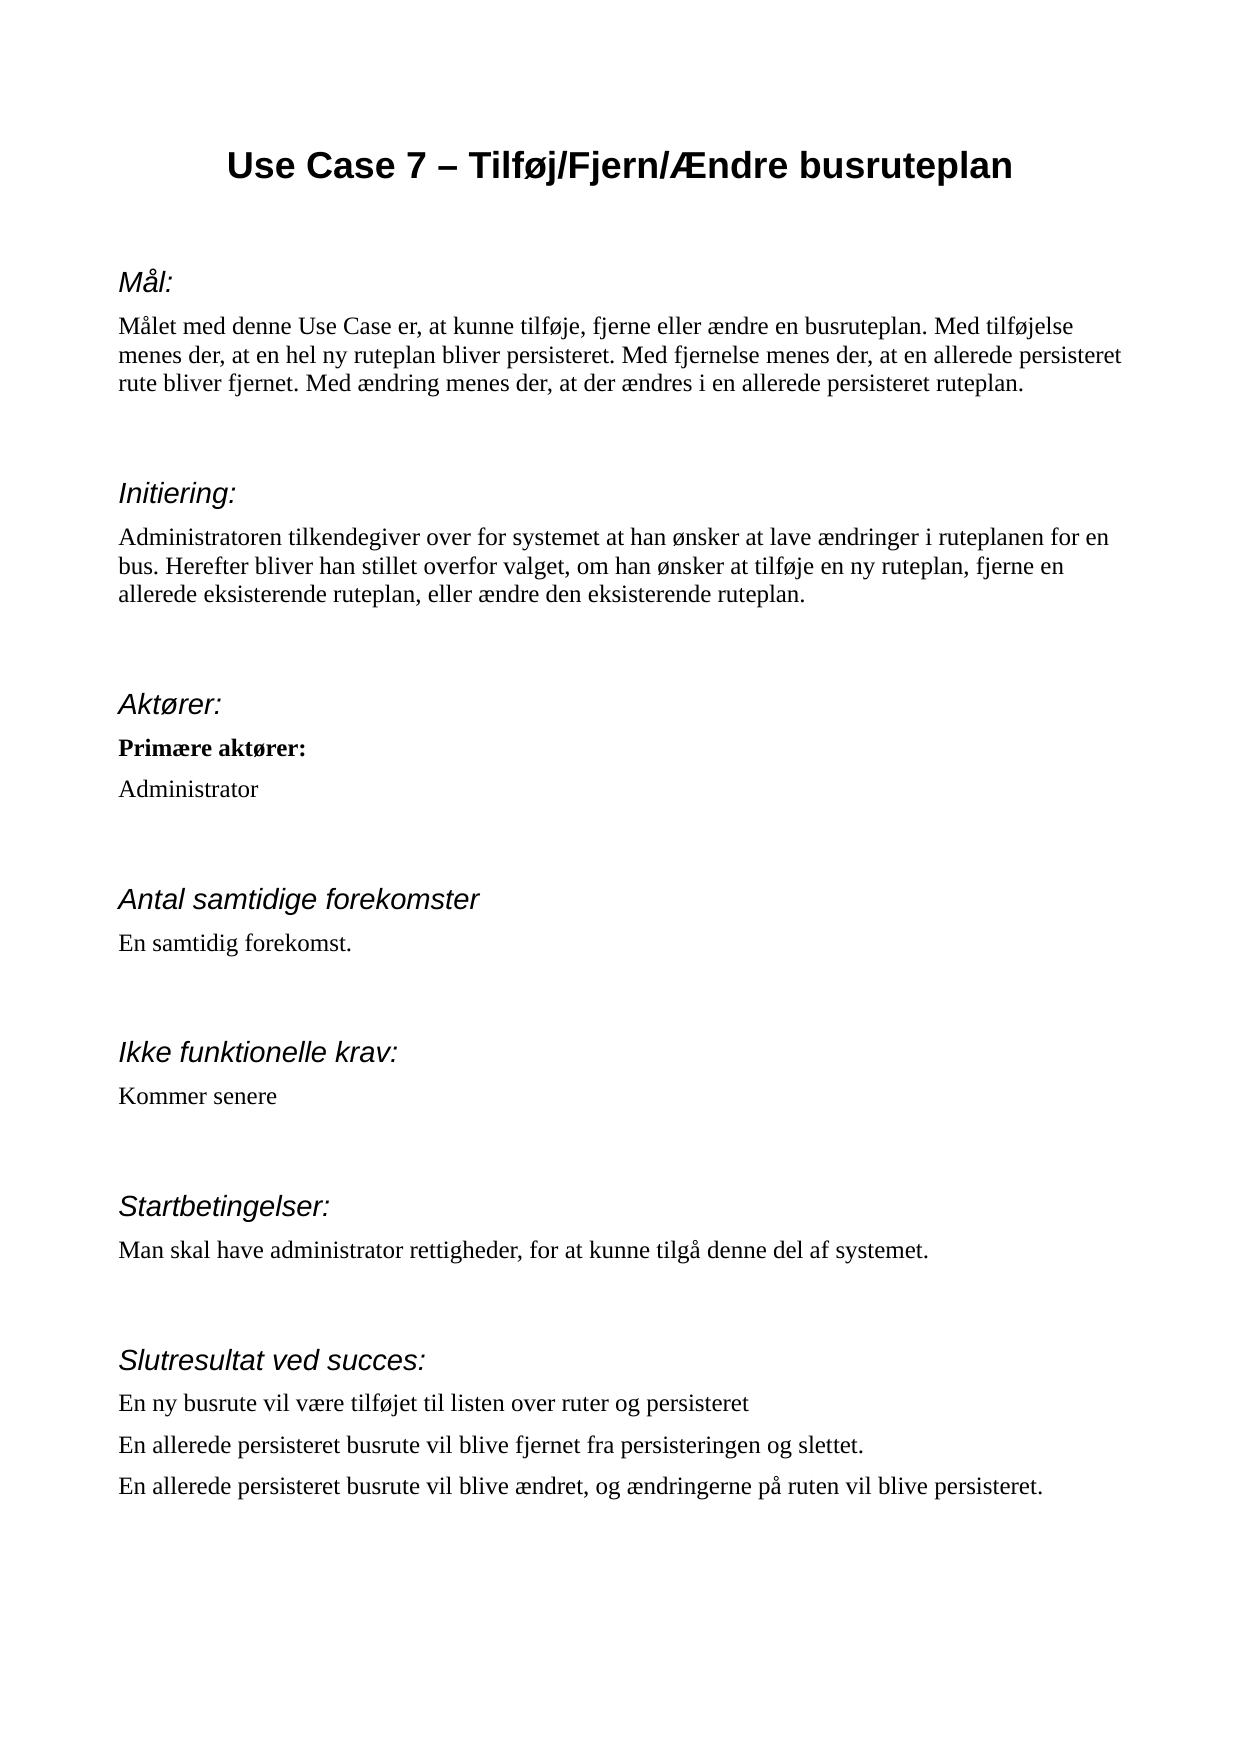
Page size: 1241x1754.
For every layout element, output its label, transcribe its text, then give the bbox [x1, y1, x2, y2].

text Målet med denne Use Case er, at kunne tilføje, fjerne eller ændre en busruteplan. Med tilføjelse menes der, at en hel ny ruteplan bliver persisteret. Med fjernelse menes der, at en allerede persisteret rute bliver fjernet. Med ændring menes der, at der ændres i en allerede persisteret ruteplan. [118, 311, 1122, 397]
subtitle Startbetingelser: [118, 1189, 1122, 1222]
text Administratoren tilkendegiver over for systemet at han ønsker at lave ændringer i ruteplanen for en bus. Herefter bliver han stillet overfor valget, om han ønsker at tilføje en ny ruteplan, fjerne en allerede eksisterende ruteplan, eller ændre den eksisterende ruteplan. [118, 522, 1122, 608]
subtitle Mål: [118, 265, 1122, 298]
subtitle Antal samtidige forekomster [118, 882, 1122, 915]
title Use Case 7 – Tilføj/Fjern/Ændre busruteplan [118, 143, 1122, 186]
text Man skal have administrator rettigheder, for at kunne tilgå denne del af systemet. [118, 1235, 1122, 1264]
text Kommer senere [118, 1081, 1122, 1110]
text En allerede persisteret busrute vil blive ændret, og ændringerne på ruten vil blive persisteret. [118, 1471, 1122, 1500]
text En allerede persisteret busrute vil blive fjernet fra persisteringen og slettet. [118, 1430, 1122, 1458]
subtitle Aktører: [118, 687, 1122, 721]
text Administrator [118, 774, 1122, 803]
subtitle Slutresultat ved succes: [118, 1342, 1122, 1376]
text En samtidig forekomst. [118, 928, 1122, 957]
subtitle Ikke funktionelle krav: [118, 1035, 1122, 1069]
subtitle Initiering: [118, 476, 1122, 509]
text Primære aktører: [118, 733, 1122, 762]
text En ny busrute vil være tilføjet til listen over ruter og persisteret [118, 1388, 1122, 1417]
